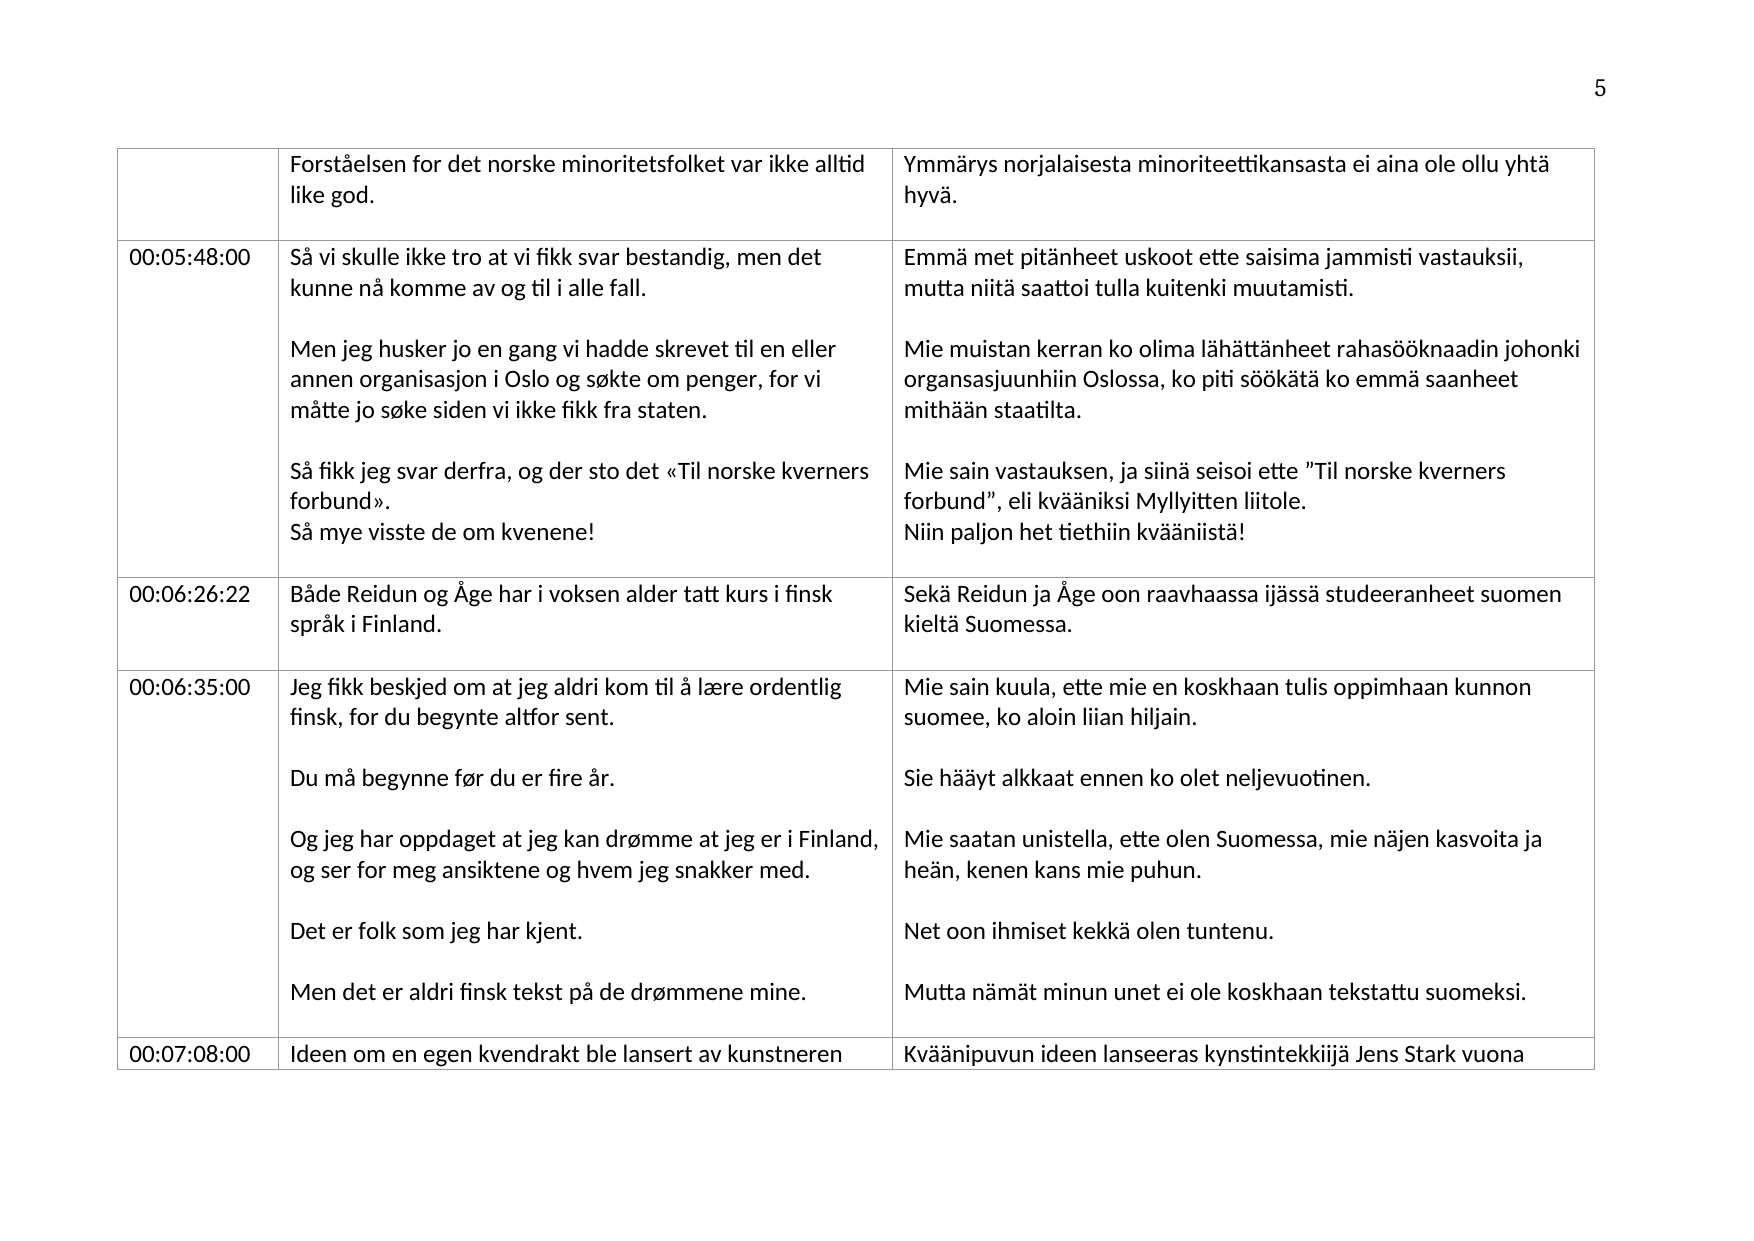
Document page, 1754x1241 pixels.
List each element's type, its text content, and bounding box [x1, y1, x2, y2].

table_cell Både Reidun og Åge har i voksen alder tatt kurs i finsk språk i Finland. [279, 578, 892, 669]
table_cell 00:06:35:00 [118, 671, 278, 1037]
table_cell 00:06:26:22 [118, 578, 278, 669]
table_cell 00:05:48:00 [118, 241, 278, 577]
table_cell 00:07:08:00 [118, 1038, 278, 1068]
table_cell Sekä Reidun ja Åge oon raavhaassa ijässä studeeranheet suomen kieltä Suomessa. [893, 578, 1594, 669]
table_cell Kväänipuvun ideen lanseeras kynstintekkiijä Jens Stark vuona [893, 1038, 1594, 1068]
table_cell Mie sain kuula, ette mie en koskhaan tulis oppimhaan kunnon suomee, ko aloin liian hiljain. Sie hääyt alkkaat ennen ko olet neljevuotinen. Mie saatan unistella, ette olen Suomessa, mie näjen kasvoita ja heän, kenen kans mie puhun. Net oon ihmiset kekkä olen tuntenu. Mutta nämät minun unet ei ole koskhaan tekstattu suomeksi. [893, 671, 1594, 1037]
table_cell Forståelsen for det norske minoritetsfolket var ikke alltid like god. [279, 149, 892, 240]
table_cell Så vi skulle ikke tro at vi fikk svar bestandig, men det kunne nå komme av og til i alle fall. Men jeg husker jo en gang vi hadde skrevet til en eller annen organisasjon i Oslo og søkte om penger, for vi måtte jo søke siden vi ikke fikk fra staten. Så fikk jeg svar derfra, og der sto det «Til norske kverners forbund». Så mye visste de om kvenene! [279, 241, 892, 577]
table_cell Ideen om en egen kvendrakt ble lansert av kunstneren [279, 1038, 892, 1068]
table_cell [118, 149, 278, 240]
table_cell Emmä met pitänheet uskoot ette saisima jammisti vastauksii, mutta niitä saattoi tulla kuitenki muutamisti. Mie muistan kerran ko olima lähättänheet rahasööknaadin johonki organsasjuunhiin Oslossa, ko piti söökätä ko emmä saanheet mithään staatilta. Mie sain vastauksen, ja siinä seisoi ette ”Til norske kverners forbund”, eli kvääniksi Myllyitten liitole. Niin paljon het tiethiin kvääniistä! [893, 241, 1594, 577]
table_cell Ymmärys norjalaisesta minoriteettikansasta ei aina ole ollu yhtä hyvä. [893, 149, 1594, 240]
table_cell Jeg fikk beskjed om at jeg aldri kom til å lære ordentlig finsk, for du begynte altfor sent. Du må begynne før du er fire år. Og jeg har oppdaget at jeg kan drømme at jeg er i Finland, og ser for meg ansiktene og hvem jeg snakker med. Det er folk som jeg har kjent. Men det er aldri finsk tekst på de drømmene mine. [279, 671, 892, 1037]
